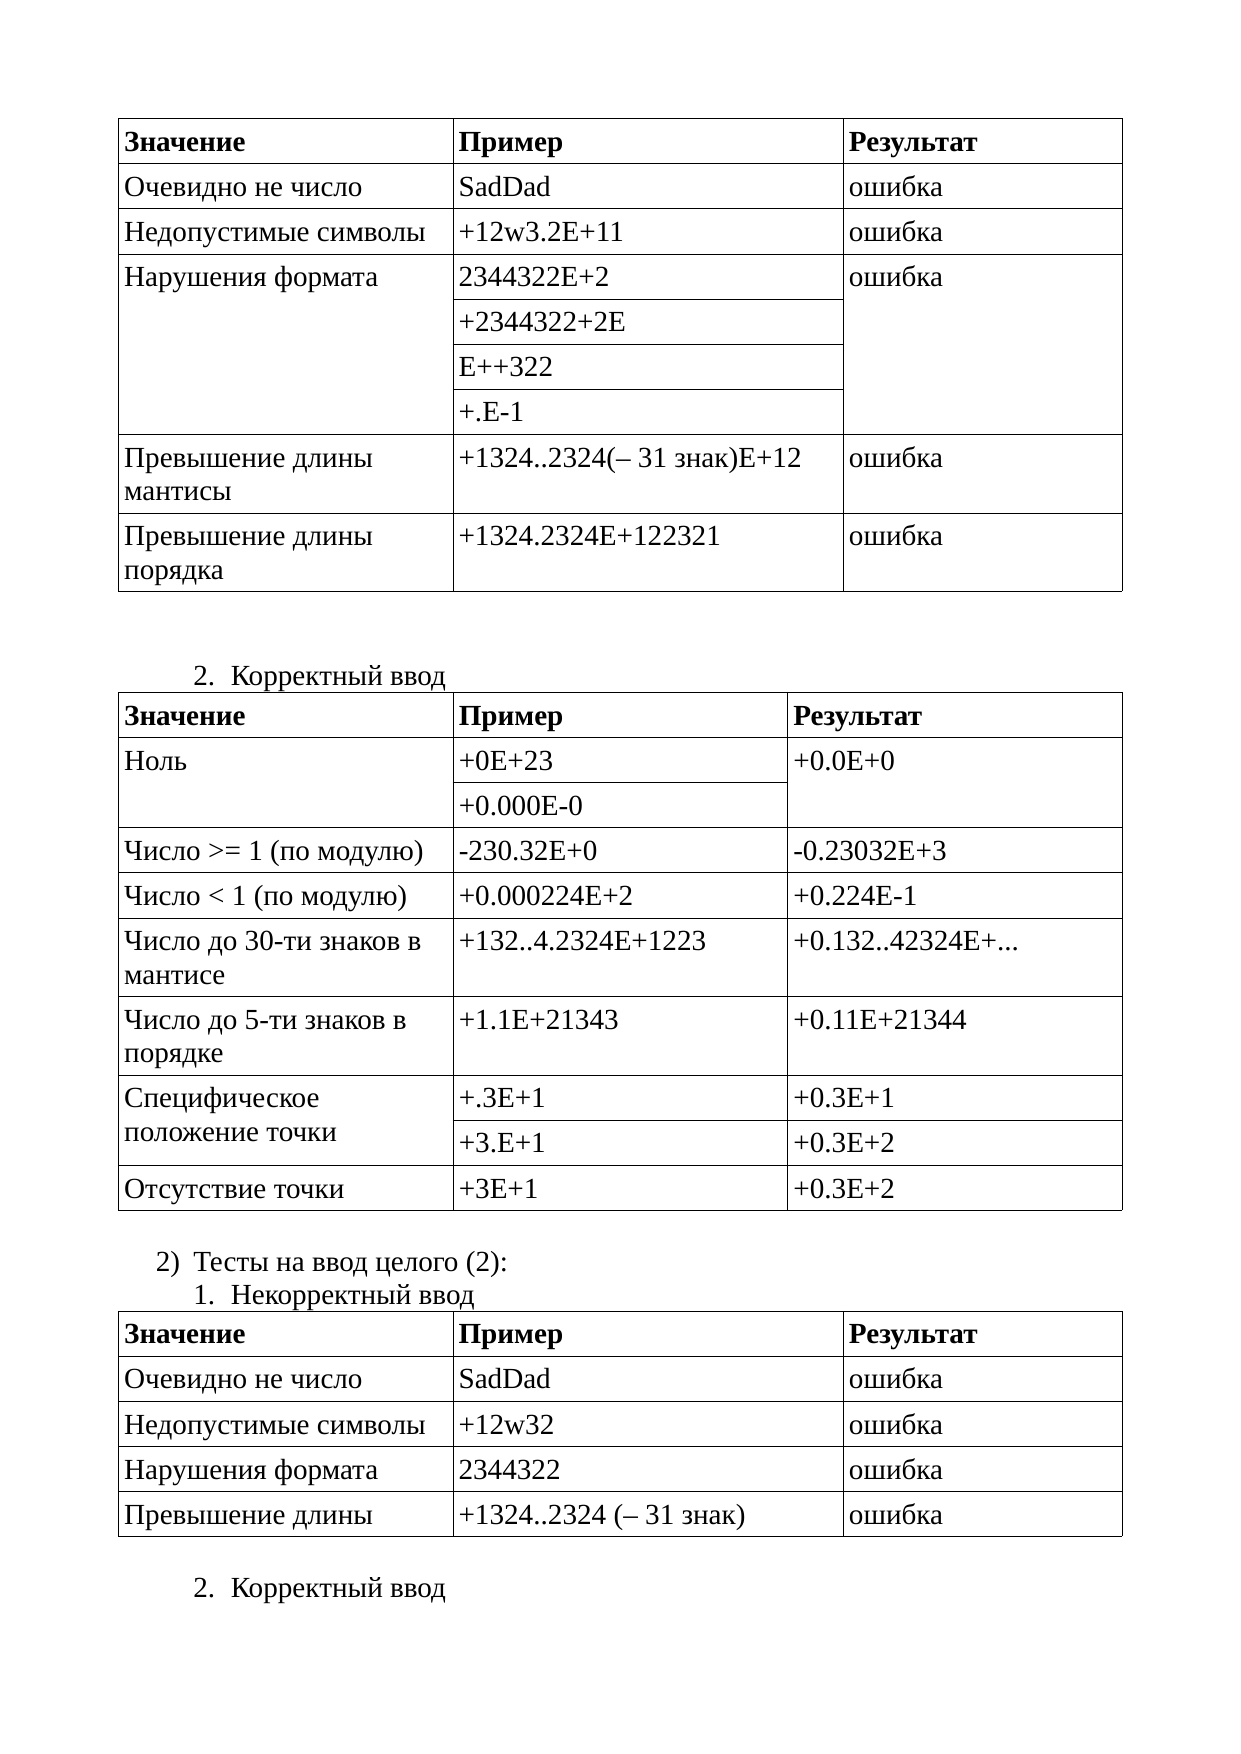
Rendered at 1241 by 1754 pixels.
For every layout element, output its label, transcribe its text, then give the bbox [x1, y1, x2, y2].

table_cell -0.23032E+3 [788, 828, 1122, 872]
table_cell SadDad [454, 164, 843, 208]
table_cell Превышение длины [119, 1492, 453, 1536]
table_cell +3E+1 [454, 1166, 787, 1210]
table_cell ошибка [844, 164, 1122, 208]
table_header Значение [119, 693, 453, 737]
table_cell +0.3E+2 [788, 1121, 1122, 1165]
table_cell Превышение длины мантисы [119, 435, 453, 512]
table_header Значение [119, 1312, 453, 1356]
table_cell -230.32E+0 [454, 828, 787, 872]
table_cell ошибка [844, 1492, 1122, 1536]
table_cell +0.000224E+2 [454, 873, 787, 917]
table_header Результат [844, 119, 1122, 163]
table_cell 2344322 [454, 1447, 843, 1491]
table_cell Число >= 1 (по модулю) [119, 828, 453, 872]
table_cell +12w3.2E+11 [454, 209, 843, 253]
table_cell ошибка [844, 514, 1122, 591]
table_cell +0.224E-1 [788, 873, 1122, 917]
table_cell ошибка [844, 1402, 1122, 1446]
table_cell +12w32 [454, 1402, 843, 1446]
table_cell +1.1E+21343 [454, 997, 787, 1075]
table_header Пример [454, 119, 843, 163]
list Корректный ввод [193, 658, 1122, 692]
table_cell SadDad [454, 1357, 843, 1401]
table_cell ошибка [844, 1357, 1122, 1401]
table_cell Превышение длины порядка [119, 514, 453, 591]
table_cell +132..4.2324E+1223 [454, 919, 787, 996]
table_header Результат [788, 693, 1122, 737]
table_header Результат [844, 1312, 1122, 1356]
table_cell +1324..2324 (– 31 знак) [454, 1492, 843, 1536]
table_cell Нарушения формата [119, 1447, 453, 1491]
list Корректный ввод [193, 1570, 1122, 1603]
table_cell +.3E+1 [454, 1076, 787, 1120]
table_cell ошибка [844, 435, 1122, 512]
table_cell +1324.2324E+122321 [454, 514, 843, 591]
table_cell E++322 [454, 345, 843, 389]
table_cell Отсутствие точки [119, 1166, 453, 1210]
table_cell ошибка [844, 1447, 1122, 1491]
table_cell ошибка [844, 255, 1122, 434]
table_cell +0.132..42324E+... [788, 919, 1122, 996]
table_cell Число < 1 (по модулю) [119, 873, 453, 917]
table_cell +.E-1 [454, 390, 843, 434]
table_cell +1324..2324(– 31 знак)E+12 [454, 435, 843, 512]
list Некорректный ввод [193, 1277, 1122, 1311]
table_header Пример [454, 693, 787, 737]
table_cell Нарушения формата [119, 255, 453, 434]
table_cell +0.3E+2 [788, 1166, 1122, 1210]
table_header Значение [119, 119, 453, 163]
table_cell Число до 5-ти знаков в порядке [119, 997, 453, 1075]
table_cell ошибка [844, 209, 1122, 253]
table_cell +0.0E+0 [788, 738, 1122, 827]
table_cell Ноль [119, 738, 453, 827]
table_cell +0.3E+1 [788, 1076, 1122, 1120]
table_cell Очевидно не число [119, 1357, 453, 1401]
table_cell +0.11E+21344 [788, 997, 1122, 1075]
table_cell Специфическое положение точки [119, 1076, 453, 1165]
table_cell +2344322+2E [454, 300, 843, 344]
table_cell Недопустимые символы [119, 1402, 453, 1446]
table_cell Число до 30-ти знаков в мантисе [119, 919, 453, 996]
table_cell Очевидно не число [119, 164, 453, 208]
table_cell Недопустимые символы [119, 209, 453, 253]
table_cell +0E+23 [454, 738, 787, 782]
table_cell +3.E+1 [454, 1121, 787, 1165]
list Тесты на ввод целого (2): [156, 1244, 1122, 1277]
table_cell +0.000E-0 [454, 783, 787, 827]
table_header Пример [454, 1312, 843, 1356]
table_cell 2344322E+2 [454, 255, 843, 298]
